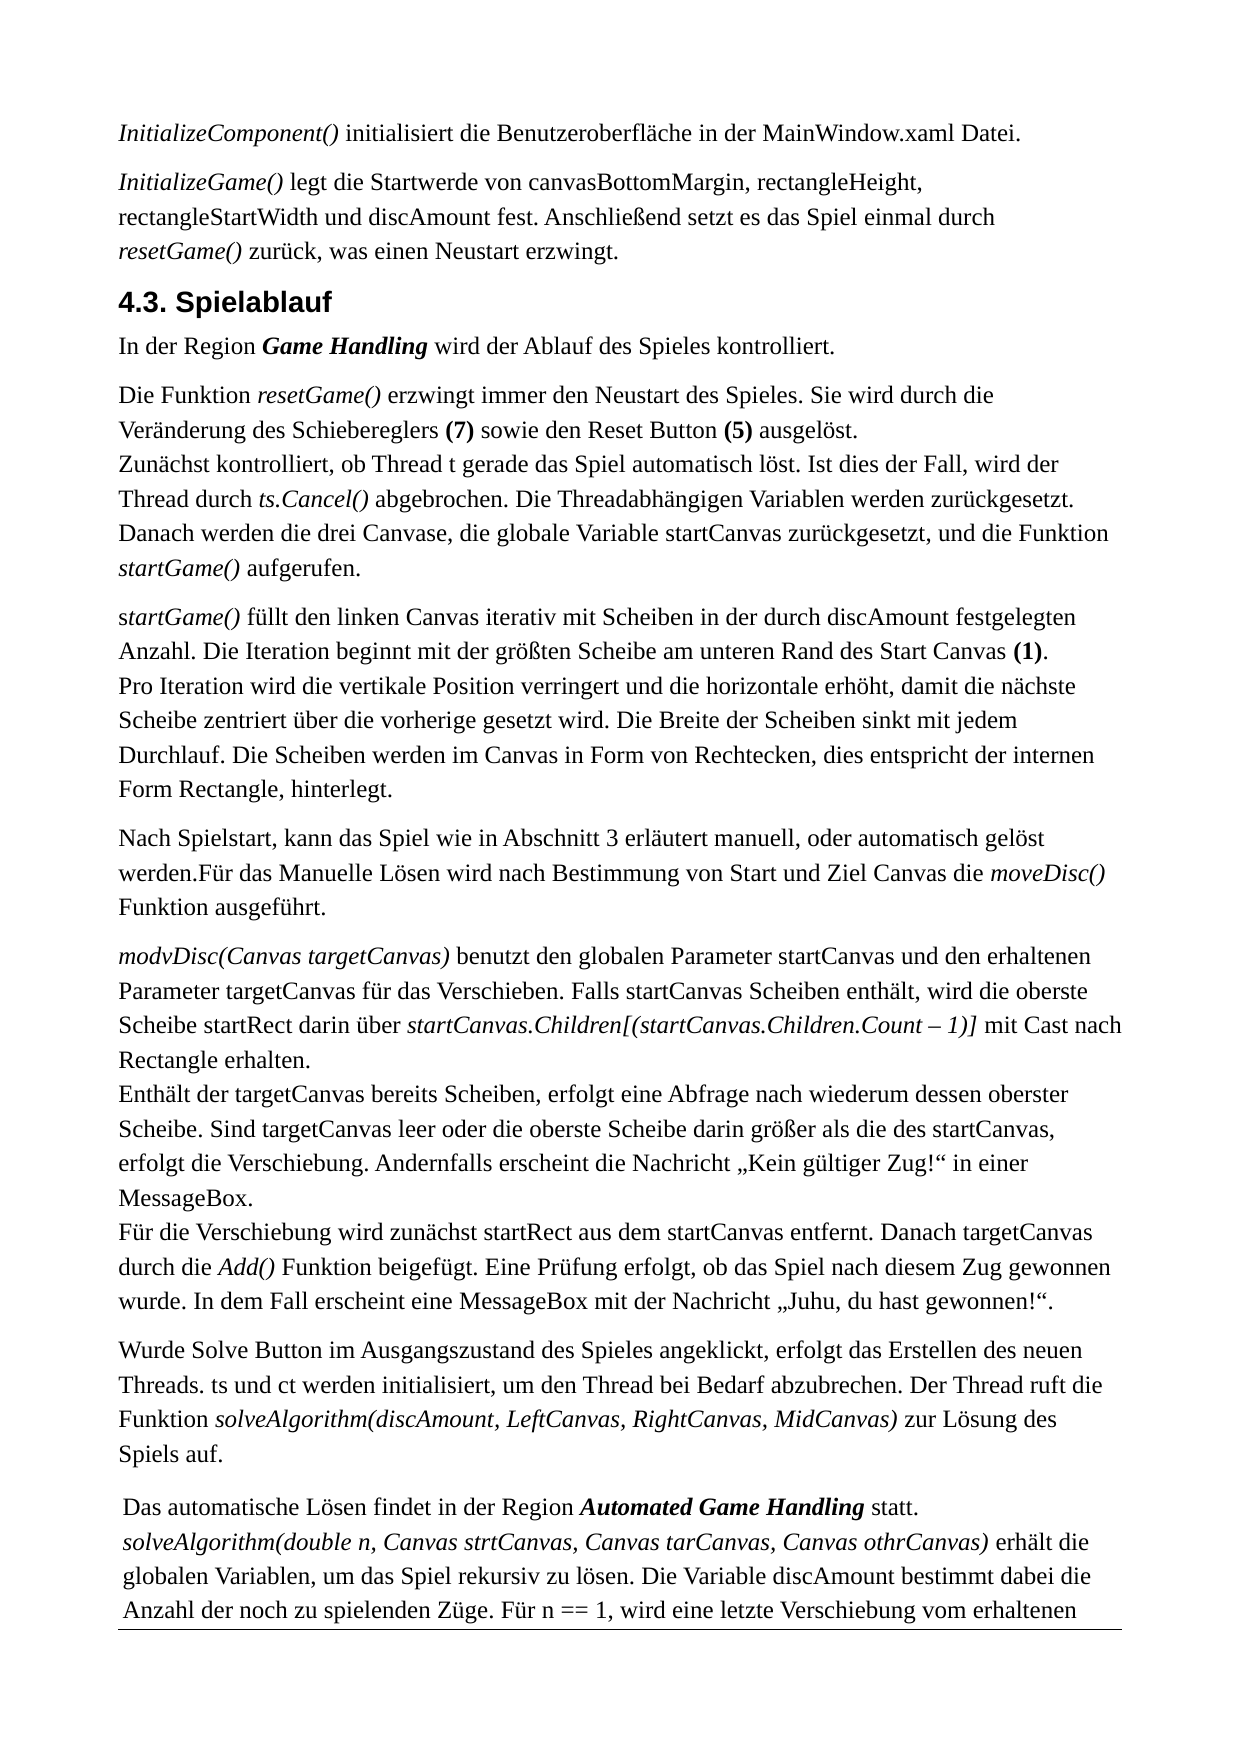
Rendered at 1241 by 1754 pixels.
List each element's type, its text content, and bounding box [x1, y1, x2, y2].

text modvDisc(Canvas targetCanvas) benutzt den globalen Parameter startCanvas und den erhaltenen Parameter targetCanvas für das Verschieben. Falls startCanvas Scheiben enthält, wird die oberste Scheibe startRect darin über startCanvas.Children[(startCanvas.Children.Count – 1)] mit Cast nach Rectangle erhalten. Enthält der targetCanvas bereits Scheiben, erfolgt eine Abfrage nach wiederum dessen oberster Scheibe. Sind targetCanvas leer oder die oberste Scheibe darin größer als die des startCanvas, erfolgt die Verschiebung. Andernfalls erscheint die Nachricht „Kein gültiger Zug!“ in einer MessageBox. Für die Verschiebung wird zunächst startRect aus dem startCanvas entfernt. Danach targetCanvas durch die Add() Funktion beigefügt. Eine Prüfung erfolgt, ob das Spiel nach diesem Zug gewonnen wurde. In dem Fall erscheint eine MessageBox mit der Nachricht „Juhu, du hast gewonnen!“. [118, 941, 1122, 1315]
text startGame() füllt den linken Canvas iterativ mit Scheiben in der durch discAmount festgelegten Anzahl. Die Iteration beginnt mit der größten Scheibe am unteren Rand des Start Canvas (1). Pro Iteration wird die vertikale Position verringert und die horizontale erhöht, damit die nächste Scheibe zentriert über die vorherige gesetzt wird. Die Breite der Scheiben sinkt mit jedem Durchlauf. Die Scheiben werden im Canvas in Form von Rechtecken, dies entspricht der internen Form Rectangle, hinterlegt. [118, 602, 1122, 803]
text Das automatische Lösen findet in der Region Automated Game Handling statt. solveAlgorithm(double n, Canvas strtCanvas, Canvas tarCanvas, Canvas othrCanvas) erhält die globalen Variablen, um das Spiel rekursiv zu lösen. Die Variable discAmount bestimmt dabei die Anzahl der noch zu spielenden Züge. Für n == 1, wird eine letzte Verschiebung vom erhaltenen [118, 1488, 1122, 1629]
text InitializeGame() legt die Startwerde von canvasBottomMargin, rectangleHeight, rectangleStartWidth und discAmount fest. Anschließend setzt es das Spiel einmal durch resetGame() zurück, was einen Neustart erzwingt. [118, 167, 1122, 265]
text InitializeComponent() initialisiert die Benutzeroberfläche in der MainWindow.xaml Datei. [118, 118, 1122, 147]
text Die Funktion resetGame() erzwingt immer den Neustart des Spieles. Sie wird durch die Veränderung des Schiebereglers (7) sowie den Reset Button (5) ausgelöst. Zunächst kontrolliert, ob Thread t gerade das Spiel automatisch löst. Ist dies der Fall, wird der Thread durch ts.Cancel() abgebrochen. Die Threadabhängigen Variablen werden zurückgesetzt. Danach werden die drei Canvase, die globale Variable startCanvas zurückgesetzt, und die Funktion startGame() aufgerufen. [118, 381, 1122, 582]
text Wurde Solve Button im Ausgangszustand des Spieles angeklickt, erfolgt das Erstellen des neuen Threads. ts und ct werden initialisiert, um den Thread bei Bedarf abzubrechen. Der Thread ruft die Funktion solveAlgorithm(discAmount, LeftCanvas, RightCanvas, MidCanvas) zur Lösung des Spiels auf. [118, 1335, 1122, 1467]
text Nach Spielstart, kann das Spiel wie in Abschnitt 3 erläutert manuell, oder automatisch gelöst werden.Für das Manuelle Lösen wird nach Bestimmung von Start und Ziel Canvas die moveDisc() Funktion ausgeführt. [118, 823, 1122, 921]
subtitle 4.3. Spielablauf [118, 285, 1122, 319]
text In der Region Game Handling wird der Ablauf des Spieles kontrolliert. [118, 331, 1122, 360]
